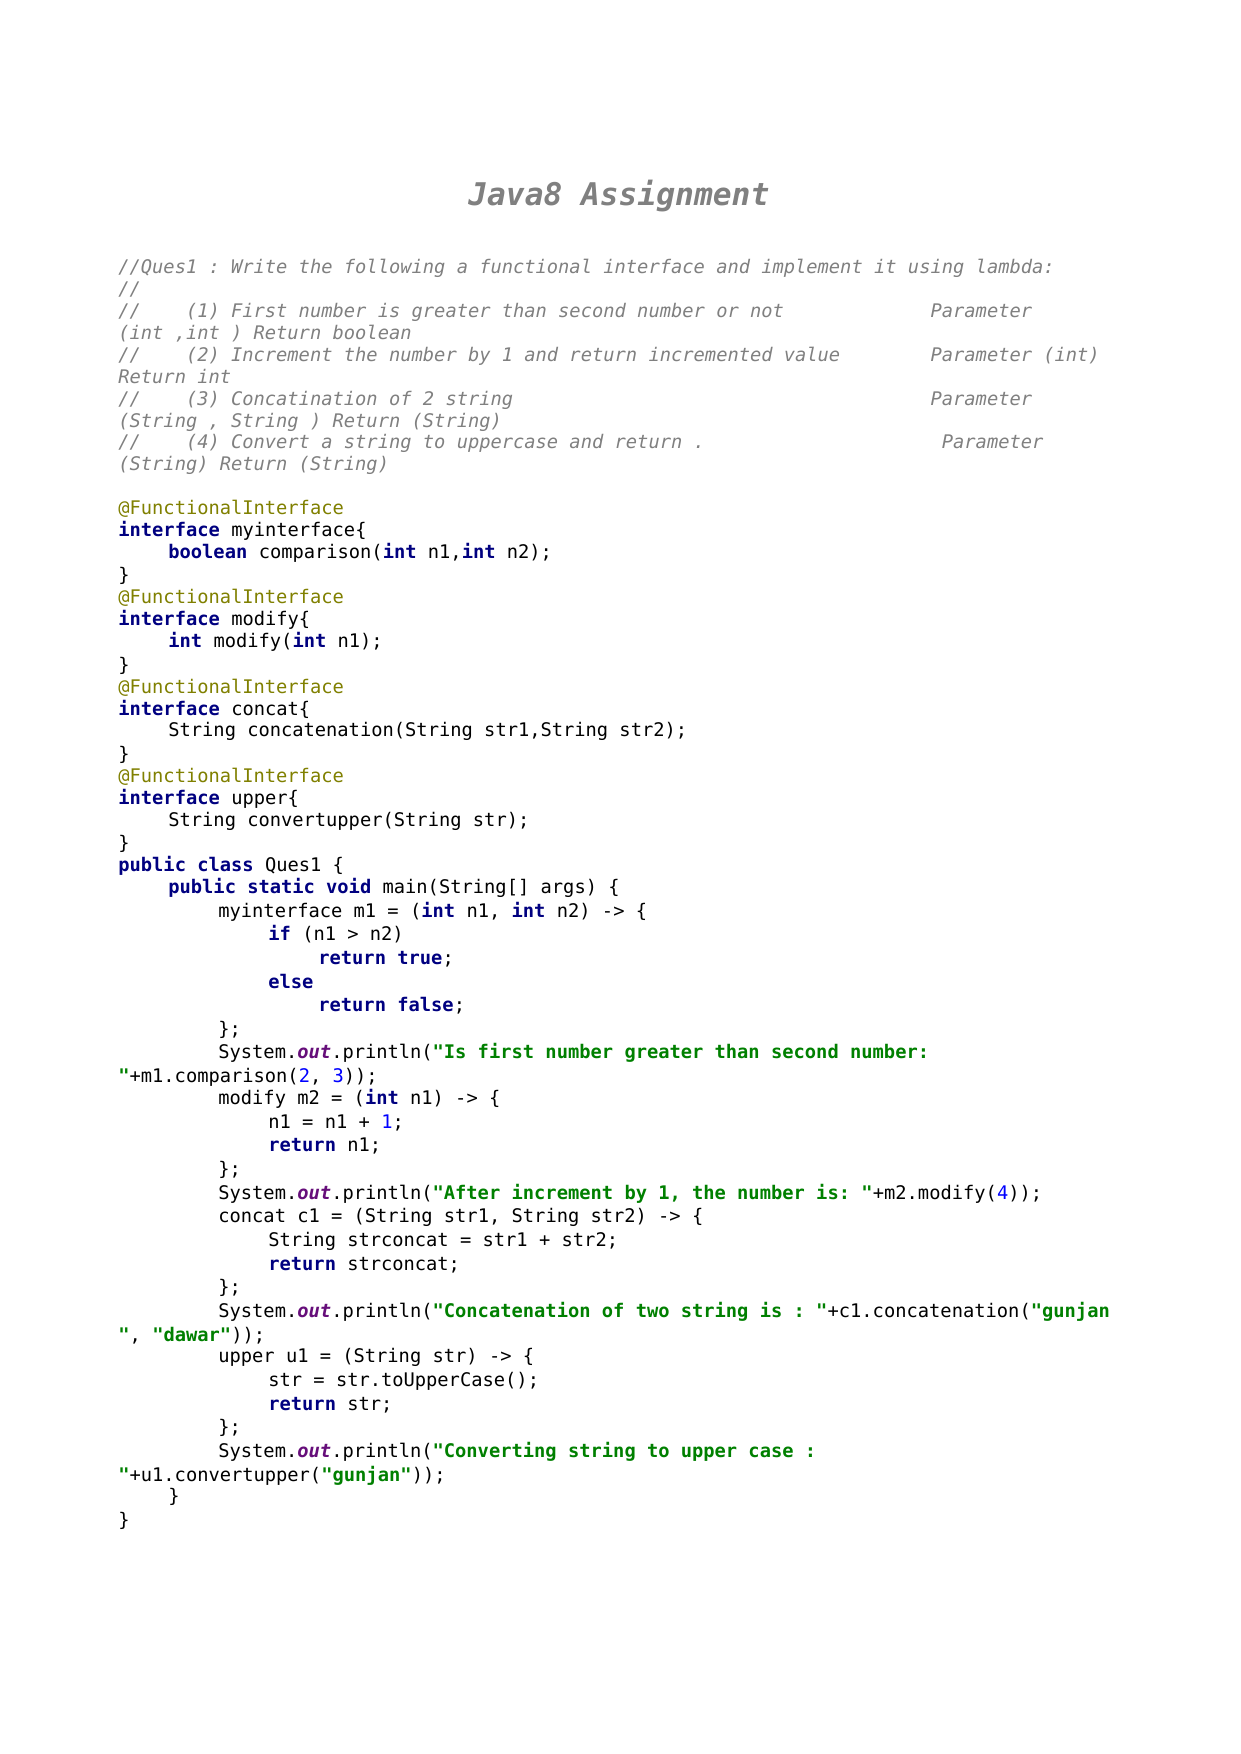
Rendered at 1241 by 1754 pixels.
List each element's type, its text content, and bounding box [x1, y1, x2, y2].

text System.out.println("After increment by 1, the number is: "+m2.modify(4)); [118, 1182, 1122, 1205]
text }; [118, 1018, 1122, 1042]
text return false; [118, 994, 1122, 1018]
text } [118, 743, 1122, 765]
text interface concat{ [118, 697, 1122, 719]
text //Ques1 : Write the following a functional interface and implement it using lambda: [118, 256, 1122, 278]
text System.out.println("Is first number greater than second number: "+m1.comparison(2, 3)); [118, 1042, 1122, 1087]
text modify m2 = (int n1) -> { [118, 1087, 1122, 1111]
text }; [118, 1276, 1122, 1300]
text return n1; [118, 1134, 1122, 1158]
text }; [118, 1158, 1122, 1182]
text upper u1 = (String str) -> { [118, 1345, 1122, 1369]
text @FunctionalInterface [118, 676, 1122, 697]
text String concatenation(String str1,String str2); [118, 719, 1122, 743]
text return str; [118, 1393, 1122, 1416]
text else [118, 971, 1122, 994]
text interface myinterface{ [118, 519, 1122, 541]
text Java8 Assignment [118, 176, 1122, 213]
text // (4) Convert a string to uppercase and return . Parameter (String) Return (String) [118, 431, 1122, 475]
text @FunctionalInterface [118, 765, 1122, 787]
text interface modify{ [118, 608, 1122, 630]
text str = str.toUpperCase(); [118, 1369, 1122, 1393]
text public static void main(String[] args) { [118, 876, 1122, 900]
text String convertupper(String str); [118, 809, 1122, 832]
text public class Ques1 { [118, 854, 1122, 876]
text } [118, 832, 1122, 854]
text String strconcat = str1 + str2; [118, 1229, 1122, 1253]
text return true; [118, 947, 1122, 971]
text int modify(int n1); [118, 630, 1122, 654]
text // (1) First number is greater than second number or not Parameter (int ,int ) Return boolean [118, 300, 1122, 344]
text } [118, 564, 1122, 586]
text // [118, 278, 1122, 300]
text } [118, 654, 1122, 676]
text return strconcat; [118, 1253, 1122, 1276]
text concat c1 = (String str1, String str2) -> { [118, 1205, 1122, 1229]
text } [118, 1486, 1122, 1509]
text System.out.println("Converting string to upper case : "+u1.convertupper("gunjan")); [118, 1440, 1122, 1486]
text n1 = n1 + 1; [118, 1111, 1122, 1134]
text boolean comparison(int n1,int n2); [118, 541, 1122, 564]
text @FunctionalInterface [118, 497, 1122, 519]
text System.out.println("Concatenation of two string is : "+c1.concatenation("gunjan ", "dawar")); [118, 1300, 1122, 1345]
text interface upper{ [118, 787, 1122, 809]
text }; [118, 1416, 1122, 1440]
text if (n1 > n2) [118, 923, 1122, 947]
text // (2) Increment the number by 1 and return incremented value Parameter (int) Return int [118, 344, 1122, 388]
text } [118, 1509, 1122, 1531]
text @FunctionalInterface [118, 586, 1122, 608]
text myinterface m1 = (int n1, int n2) -> { [118, 900, 1122, 923]
text // (3) Concatination of 2 string Parameter (String , String ) Return (String) [118, 388, 1122, 431]
